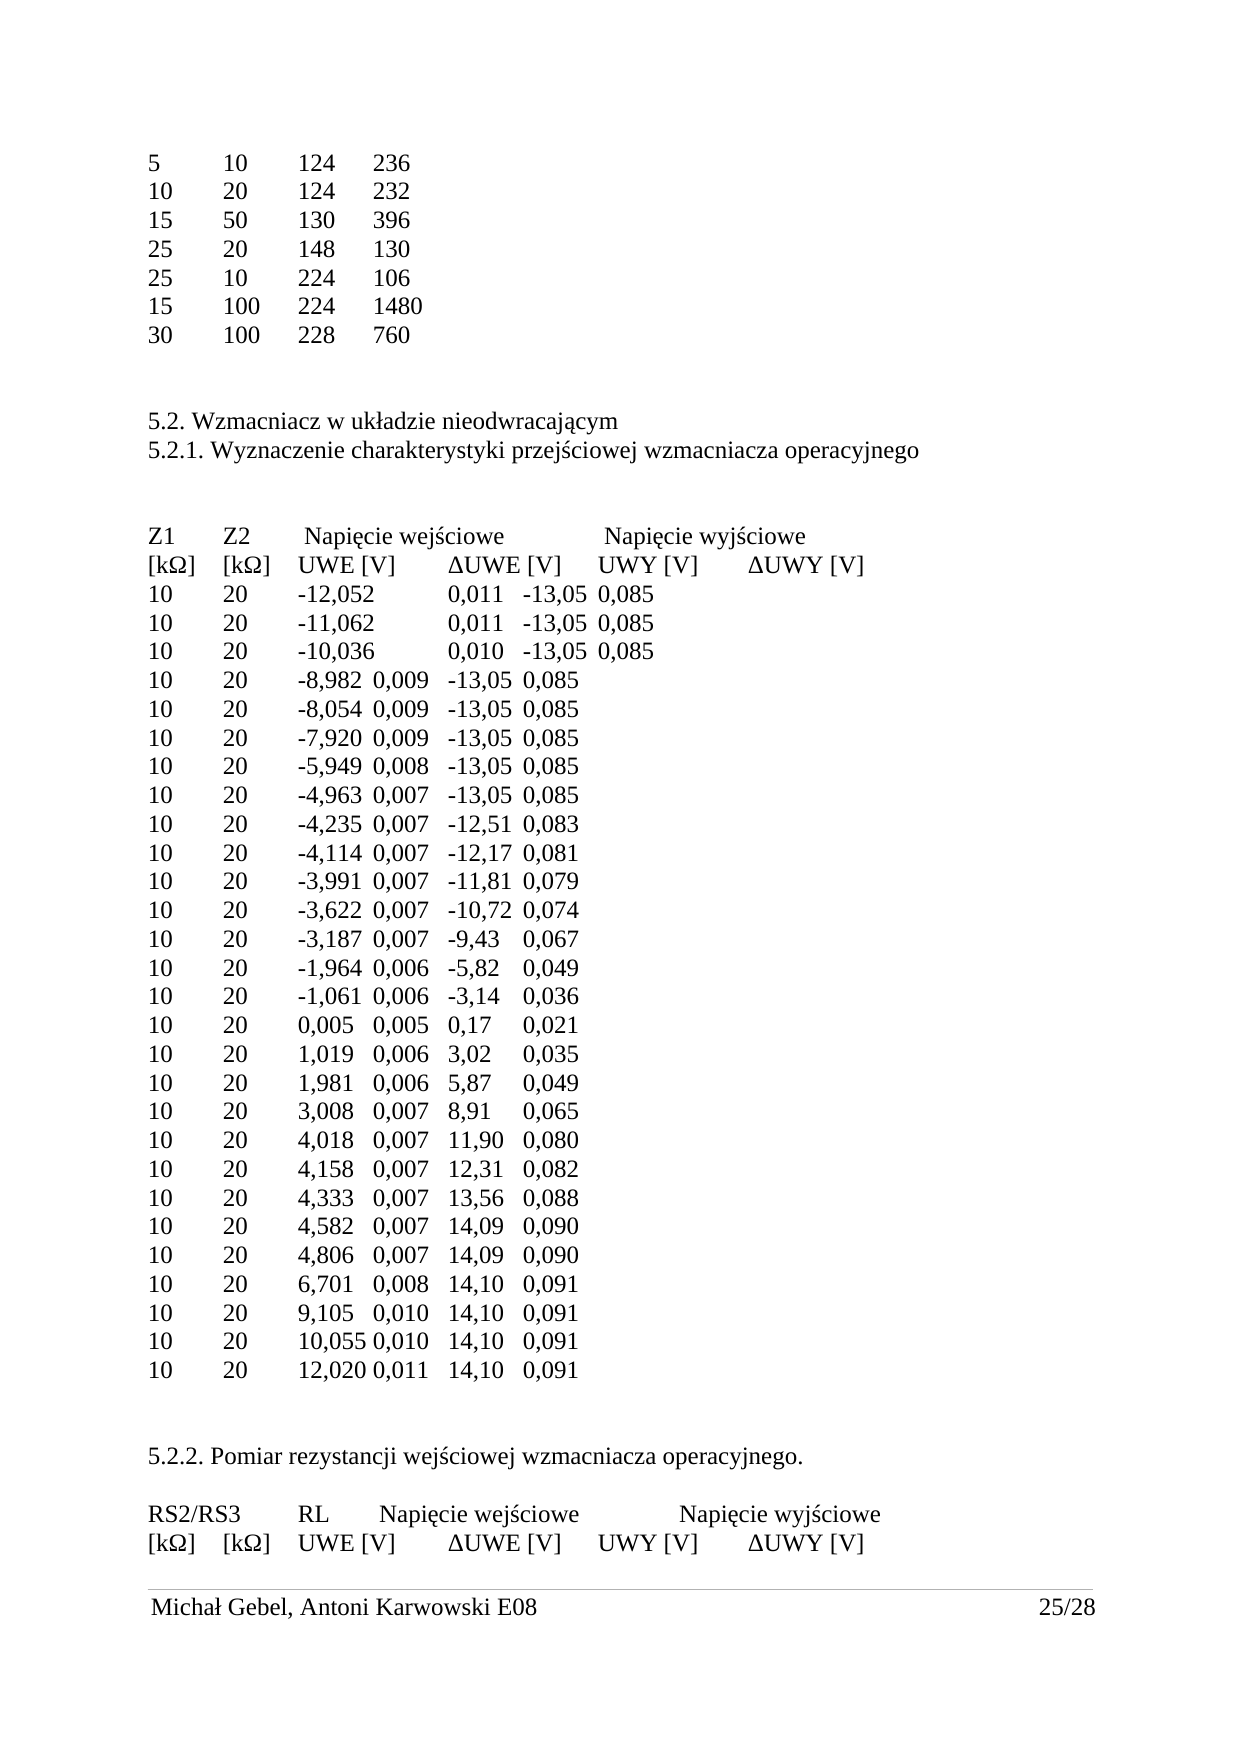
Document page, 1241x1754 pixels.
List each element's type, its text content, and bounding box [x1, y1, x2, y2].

text 10 20 -3,187 0,007 -9,43 0,067 [148, 924, 1093, 953]
text 10 20 4,018 0,007 11,90 0,080 [148, 1125, 1093, 1154]
text 10 20 4,806 0,007 14,09 0,090 [148, 1240, 1093, 1269]
text 10 20 -8,982 0,009 -13,05 0,085 [148, 665, 1093, 694]
text 10 20 -7,920 0,009 -13,05 0,085 [148, 723, 1093, 751]
text 10 20 -4,114 0,007 -12,17 0,081 [148, 838, 1093, 866]
text 5.2.1. Wyznaczenie charakterystyki przejściowej wzmacniacza operacyjnego [148, 435, 1093, 493]
text 10 20 4,582 0,007 14,09 0,090 [148, 1211, 1093, 1240]
text 10 20 4,158 0,007 12,31 0,082 [148, 1154, 1093, 1183]
text 10 20 -3,622 0,007 -10,72 0,074 [148, 895, 1093, 924]
text 10 20 124 232 [148, 176, 1093, 205]
text 10 20 -1,061 0,006 -3,14 0,036 [148, 981, 1093, 1010]
text [kΩ] [kΩ] UWE [V] ΔUWE [V] UWY [V] ΔUWY [V] [148, 550, 1093, 579]
text 10 20 12,020 0,011 14,10 0,091 [148, 1355, 1093, 1384]
text 10 20 1,019 0,006 3,02 0,035 [148, 1039, 1093, 1068]
text 30 100 228 760 [148, 320, 1093, 349]
text 10 20 -11,062 0,011 -13,05 0,085 [148, 608, 1093, 636]
text 5 10 124 236 [148, 148, 1093, 176]
text 10 20 3,008 0,007 8,91 0,065 [148, 1096, 1093, 1125]
text 10 20 6,701 0,008 14,10 0,091 [148, 1269, 1093, 1298]
text 10 20 -1,964 0,006 -5,82 0,049 [148, 953, 1093, 981]
text 15 50 130 396 [148, 205, 1093, 234]
text 10 20 -10,036 0,010 -13,05 0,085 [148, 636, 1093, 665]
text 10 20 -4,963 0,007 -13,05 0,085 [148, 780, 1093, 809]
text 10 20 -5,949 0,008 -13,05 0,085 [148, 751, 1093, 780]
text 10 20 -12,052 0,011 -13,05 0,085 [148, 579, 1093, 608]
text 10 20 4,333 0,007 13,56 0,088 [148, 1183, 1093, 1211]
text 25 10 224 106 [148, 263, 1093, 291]
text 15 100 224 1480 [148, 291, 1093, 320]
text 10 20 -3,991 0,007 -11,81 0,079 [148, 866, 1093, 895]
text 5.2. Wzmacniacz w układzie nieodwracającym [148, 406, 1093, 435]
text 25 20 148 130 [148, 234, 1093, 263]
text [kΩ] [kΩ] UWE [V] ΔUWE [V] UWY [V] ΔUWY [V] [148, 1528, 1093, 1556]
text 5.2.2. Pomiar rezystancji wejściowej wzmacniacza operacyjnego. [148, 1441, 1093, 1470]
text RS2/RS3 RL Napięcie wejściowe Napięcie wyjściowe [148, 1499, 1093, 1528]
text 10 20 -4,235 0,007 -12,51 0,083 [148, 809, 1093, 838]
text 10 20 9,105 0,010 14,10 0,091 [148, 1298, 1093, 1326]
text 10 20 10,055 0,010 14,10 0,091 [148, 1326, 1093, 1355]
text 10 20 0,005 0,005 0,17 0,021 [148, 1010, 1093, 1039]
text 10 20 -8,054 0,009 -13,05 0,085 [148, 694, 1093, 723]
text 10 20 1,981 0,006 5,87 0,049 [148, 1068, 1093, 1096]
text Z1 Z2 Napięcie wejściowe Napięcie wyjściowe [148, 521, 1093, 550]
